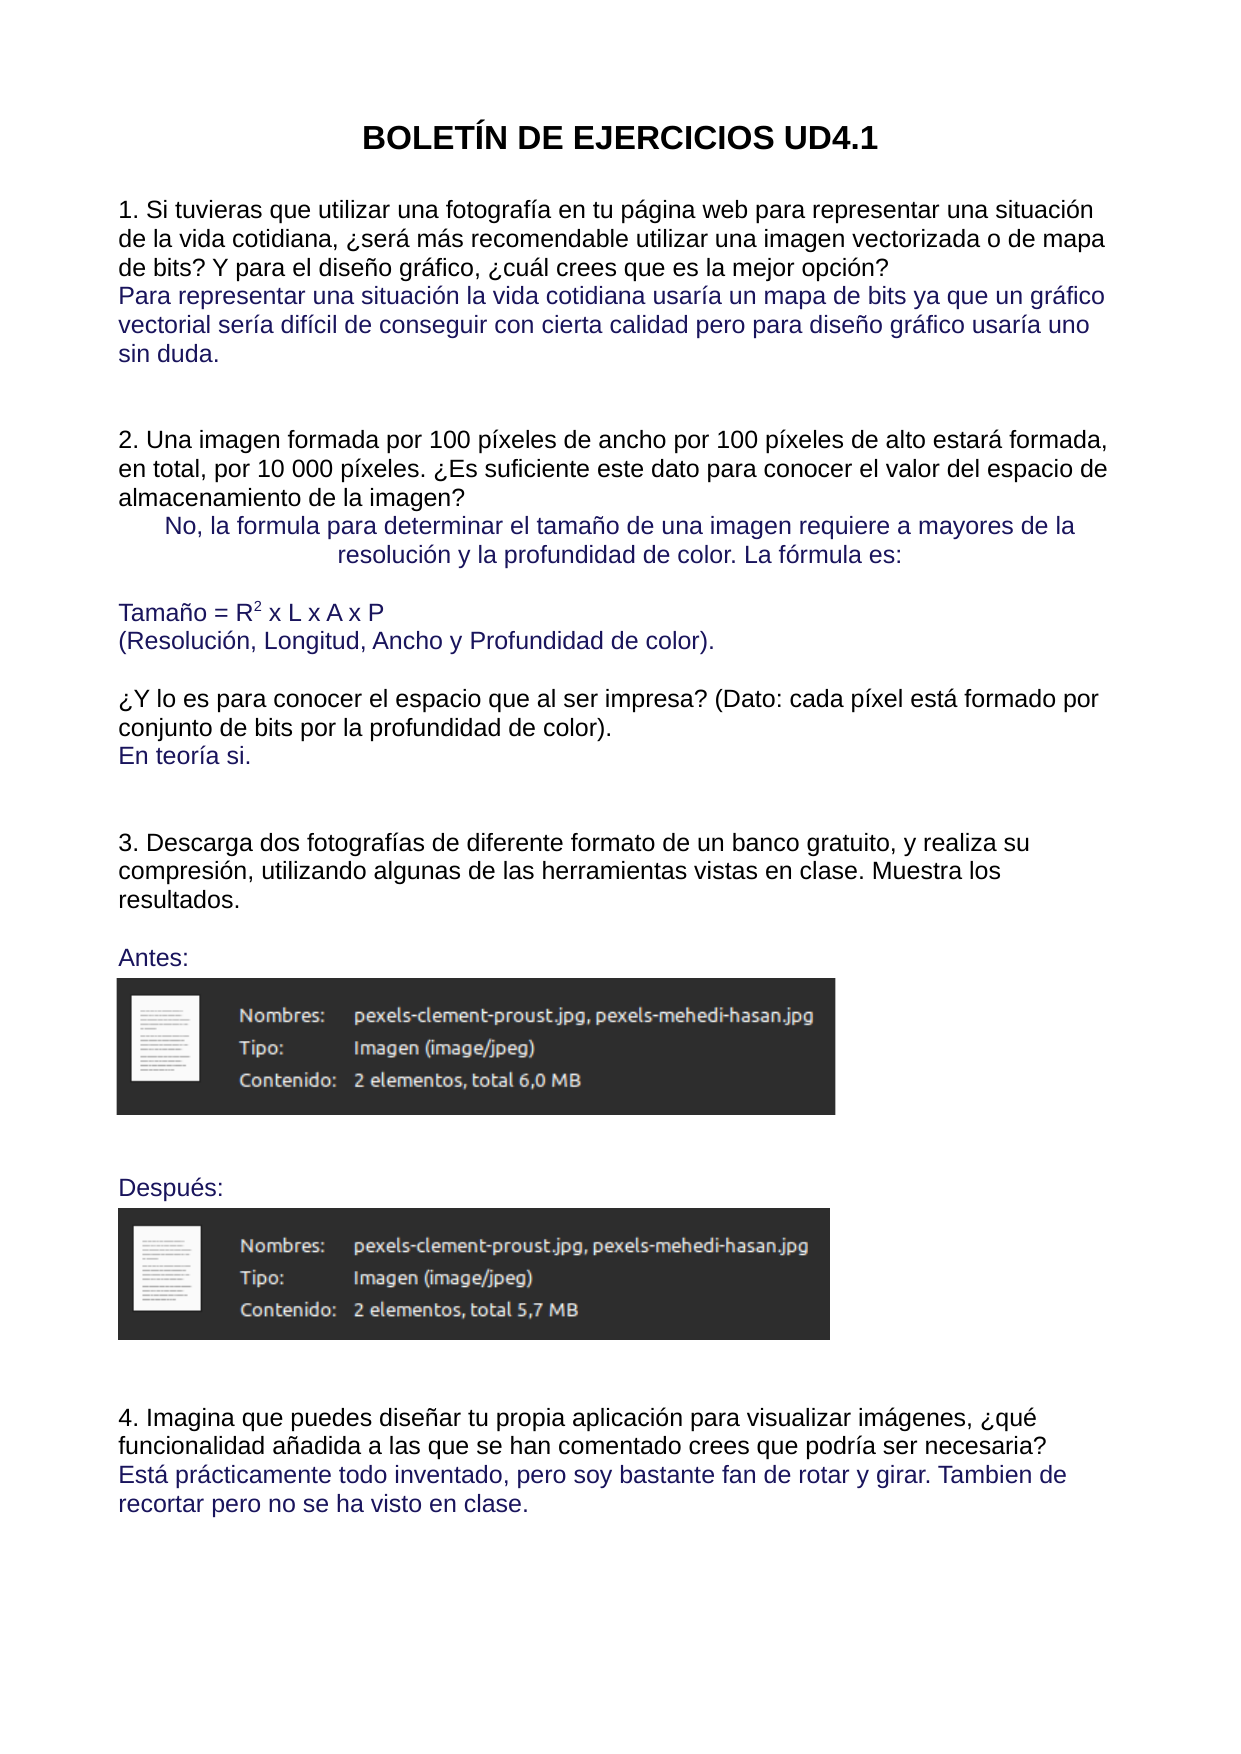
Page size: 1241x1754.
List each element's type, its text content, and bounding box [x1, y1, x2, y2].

text 3. Descarga dos fotografías de diferente formato de un banco gratuito, y realiza su compresión, utilizando algunas de las herramientas vistas en clase. Muestra los resultados. [118, 827, 1122, 914]
picture [118, 1208, 830, 1340]
text 2. Una imagen formada por 100 píxeles de ancho por 100 píxeles de alto estará formada, en total, por 10 000 píxeles. ¿Es suficiente este dato para conocer el valor del espacio de almacenamiento de la imagen? [118, 425, 1122, 511]
text Tamaño = R2 x L x A x P [118, 597, 1122, 626]
text Para representar una situación la vida cotidiana usaría un mapa de bits ya que un gráfico vectorial sería difícil de conseguir con cierta calidad pero para diseño gráfico usaría uno sin duda. [118, 281, 1122, 367]
text ¿Y lo es para conocer el espacio que al ser impresa? (Dato: cada píxel está formado por conjunto de bits por la profundidad de color). [118, 684, 1122, 741]
text En teoría si. [118, 741, 1122, 770]
text Antes: [118, 942, 1122, 971]
text 4. Imagina que puedes diseñar tu propia aplicación para visualizar imágenes, ¿qué funcionalidad añadida a las que se han comentado crees que podría ser necesaria? [118, 1402, 1122, 1460]
text Está prácticamente todo inventado, pero soy bastante fan de rotar y girar. Tambien de recortar pero no se ha visto en clase. [118, 1460, 1122, 1517]
text Después: [118, 1172, 1122, 1201]
text 1. Si tuvieras que utilizar una fotografía en tu página web para representar una situación de la vida cotidiana, ¿será más recomendable utilizar una imagen vectorizada o de mapa de bits? Y para el diseño gráfico, ¿cuál crees que es la mejor opción? [118, 195, 1122, 281]
picture [116, 978, 836, 1115]
text (Resolución, Longitud, Ancho y Profundidad de color). [118, 626, 1122, 655]
text BOLETÍN DE EJERCICIOS UD4.1 [118, 118, 1122, 157]
text No, la formula para determinar el tamaño de una imagen requiere a mayores de la resolución y la profundidad de color. La fórmula es: [118, 511, 1122, 569]
